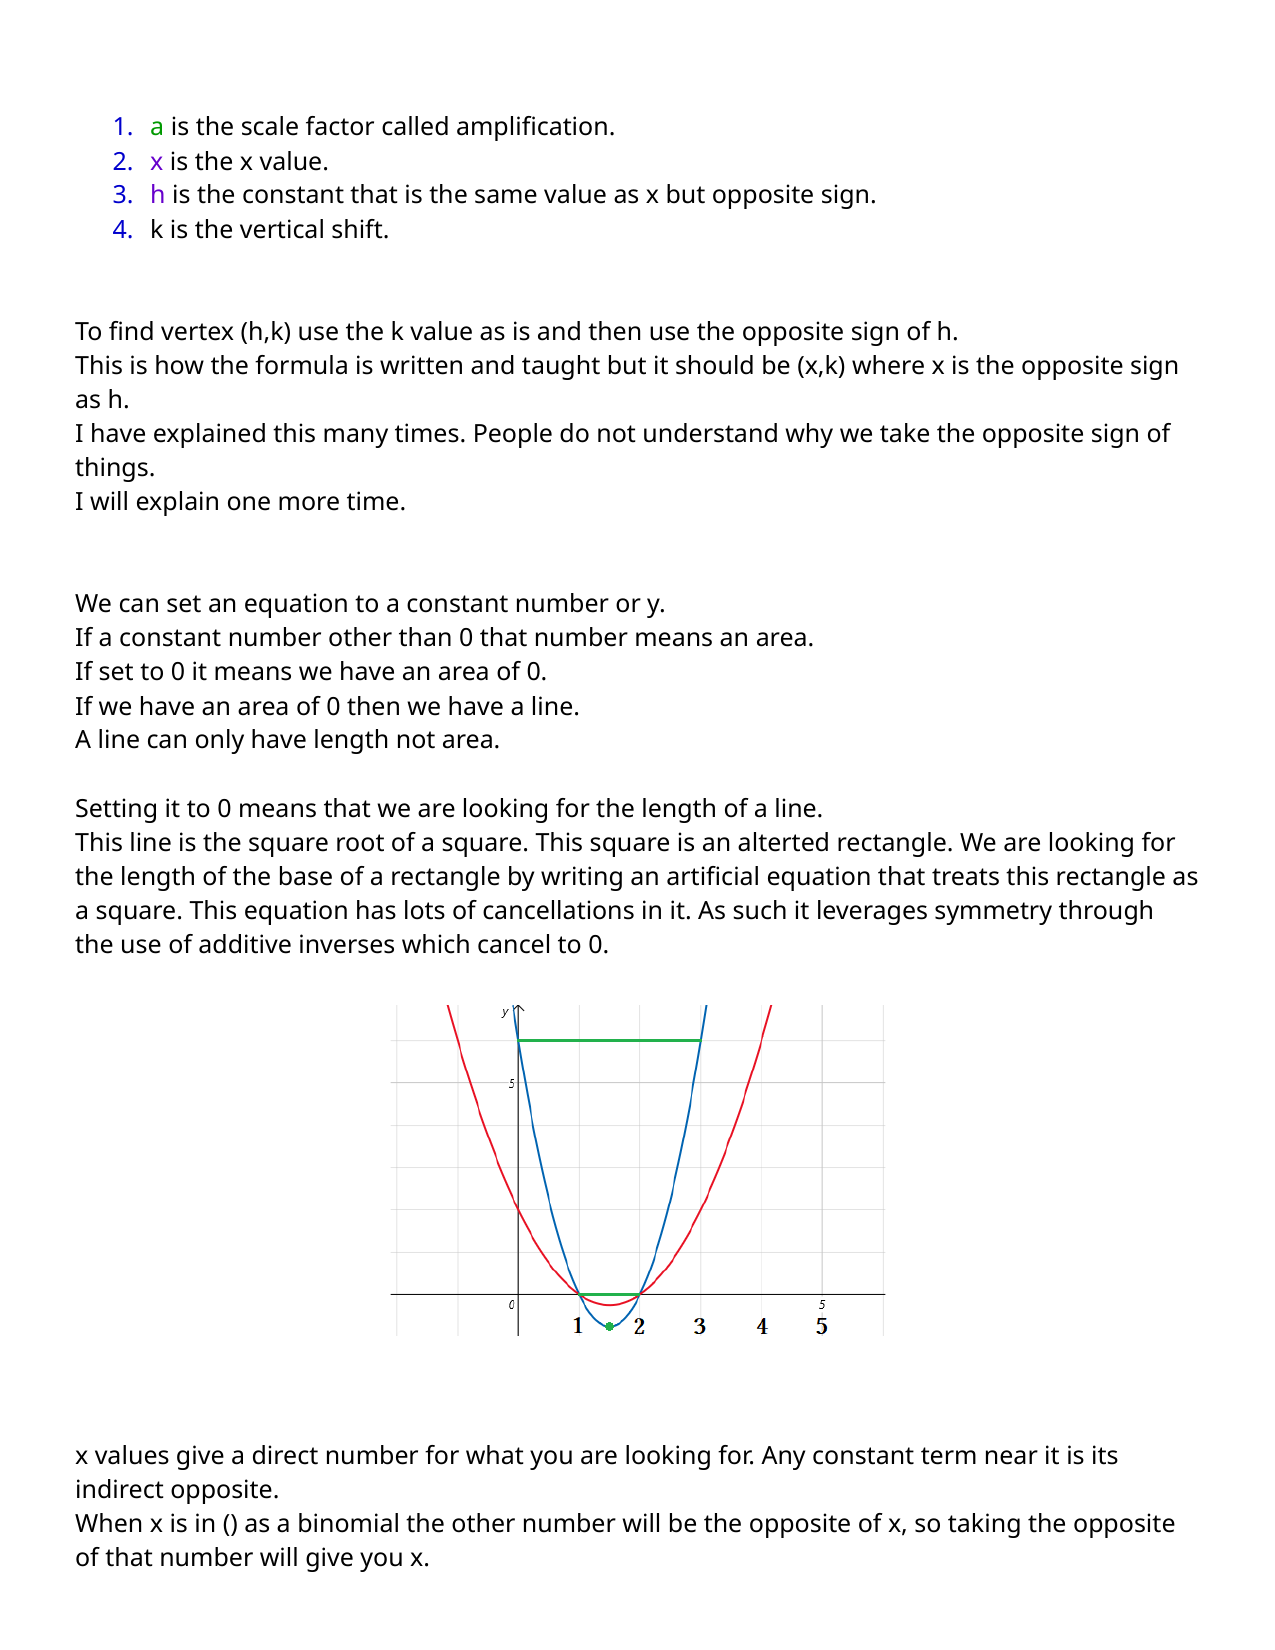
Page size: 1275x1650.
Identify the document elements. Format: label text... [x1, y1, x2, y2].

text x values give a direct number for what you are looking for. Any constant term near it is its indirect opposite. [75, 1437, 1200, 1506]
text I have explained this many times. People do not understand why we take the opposite sign of things. [75, 416, 1200, 484]
text We can set an equation to a constant number or y. [75, 586, 1200, 620]
list k is the vertical shift. [112, 211, 1200, 245]
list h is the constant that is the same value as x but opposite sign. [112, 177, 1200, 211]
text If a constant number other than 0 that number means an area. [75, 620, 1200, 654]
text This line is the square root of a square. This square is an alterted rectangle. We are looking for the length of the base of a rectangle by writing an artificial equation that treats this rectangle as a square. This equation has lots of cancellations in it. As such it leverages symmetry through the use of additive inverses which cancel to 0. [75, 824, 1200, 961]
text To find vertex (h,k) use the k value as is and then use the opposite sign of h. [75, 313, 1200, 347]
text This is how the formula is written and taught but it should be (x,k) where x is the opposite sign as h. [75, 347, 1200, 416]
text If we have an area of 0 then we have a line. [75, 688, 1200, 722]
text A line can only have length not area. [75, 722, 1200, 756]
text When x is in () as a binomial the other number will be the opposite of x, so taking the opposite of that number will give you x. [75, 1506, 1200, 1574]
text If set to 0 it means we have an area of 0. [75, 654, 1200, 688]
text Setting it to 0 means that we are looking for the length of a line. [75, 790, 1200, 824]
text I will explain one more time. [75, 484, 1200, 518]
list x is the x value. [112, 143, 1200, 177]
list a is the scale factor called amplification. [112, 109, 1200, 143]
